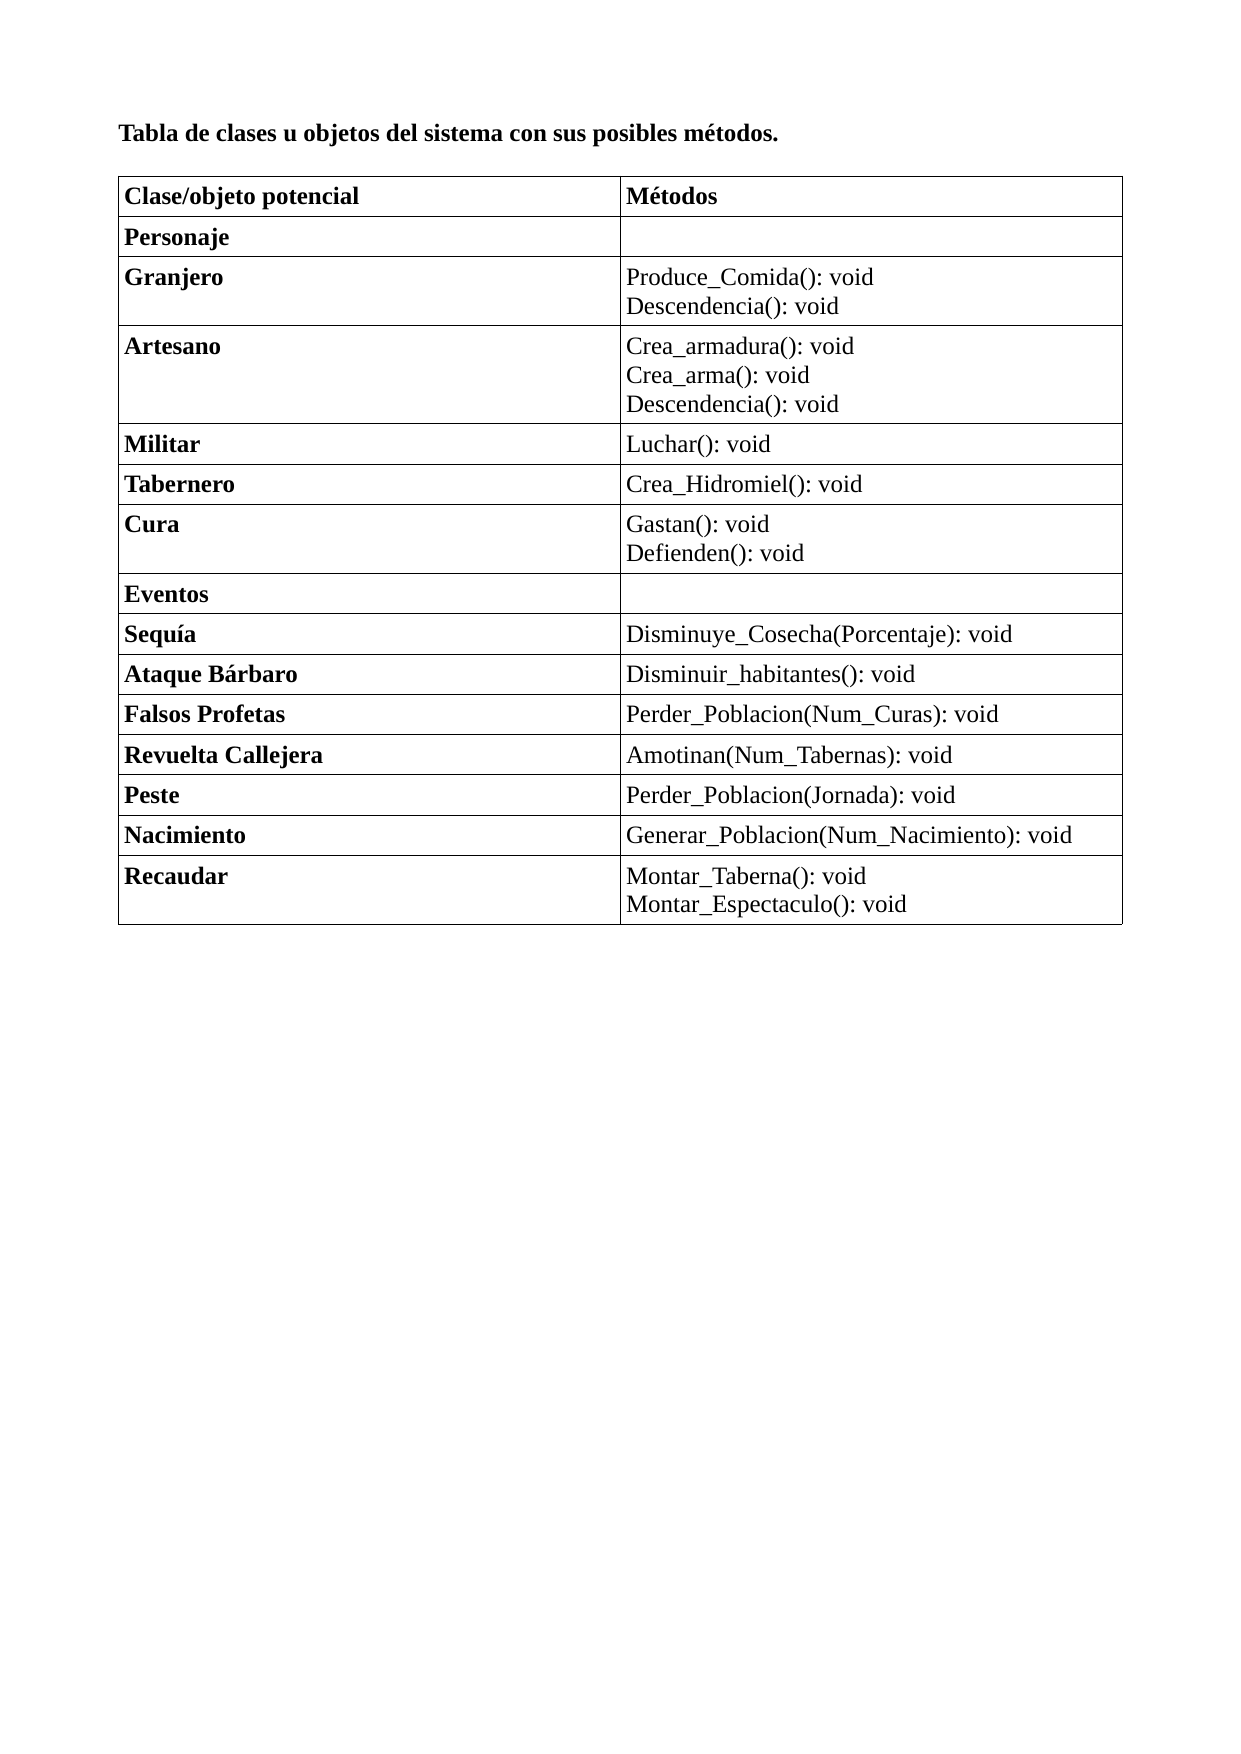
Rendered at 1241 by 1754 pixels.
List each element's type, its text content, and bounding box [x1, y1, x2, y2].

table_cell Sequía [119, 614, 620, 653]
table_cell Recaudar [119, 856, 620, 924]
table_cell Revuelta Callejera [119, 735, 620, 774]
table_cell [621, 217, 1122, 256]
table_cell Granjero [119, 257, 620, 325]
table_cell Crea_Hidromiel(): void [621, 465, 1122, 504]
table_cell Crea_armadura(): void Crea_arma(): void Descendencia(): void [621, 326, 1122, 423]
table_cell Luchar(): void [621, 424, 1122, 463]
table_cell Perder_Poblacion(Num_Curas): void [621, 695, 1122, 734]
table_cell Montar_Taberna(): void Montar_Espectaculo(): void [621, 856, 1122, 924]
table_cell Personaje [119, 217, 620, 256]
table_cell Perder_Poblacion(Jornada): void [621, 775, 1122, 815]
table_cell Peste [119, 775, 620, 815]
table_cell Generar_Poblacion(Num_Nacimiento): void [621, 816, 1122, 855]
table_cell Militar [119, 424, 620, 463]
table_cell Tabernero [119, 465, 620, 504]
table_cell Produce_Comida(): void Descendencia(): void [621, 257, 1122, 325]
table_cell Nacimiento [119, 816, 620, 855]
table_cell Falsos Profetas [119, 695, 620, 734]
table_cell Artesano [119, 326, 620, 423]
table_cell Eventos [119, 574, 620, 613]
text Tabla de clases u objetos del sistema con sus posibles métodos. [118, 118, 1122, 147]
table_header Métodos [621, 177, 1122, 216]
table_cell [621, 574, 1122, 613]
table_cell Cura [119, 505, 620, 573]
table_cell Ataque Bárbaro [119, 655, 620, 694]
table_cell Gastan(): void Defienden(): void [621, 505, 1122, 573]
table_cell Disminuye_Cosecha(Porcentaje): void [621, 614, 1122, 653]
table_cell Amotinan(Num_Tabernas): void [621, 735, 1122, 774]
table_cell Disminuir_habitantes(): void [621, 655, 1122, 694]
table_header Clase/objeto potencial [119, 177, 620, 216]
